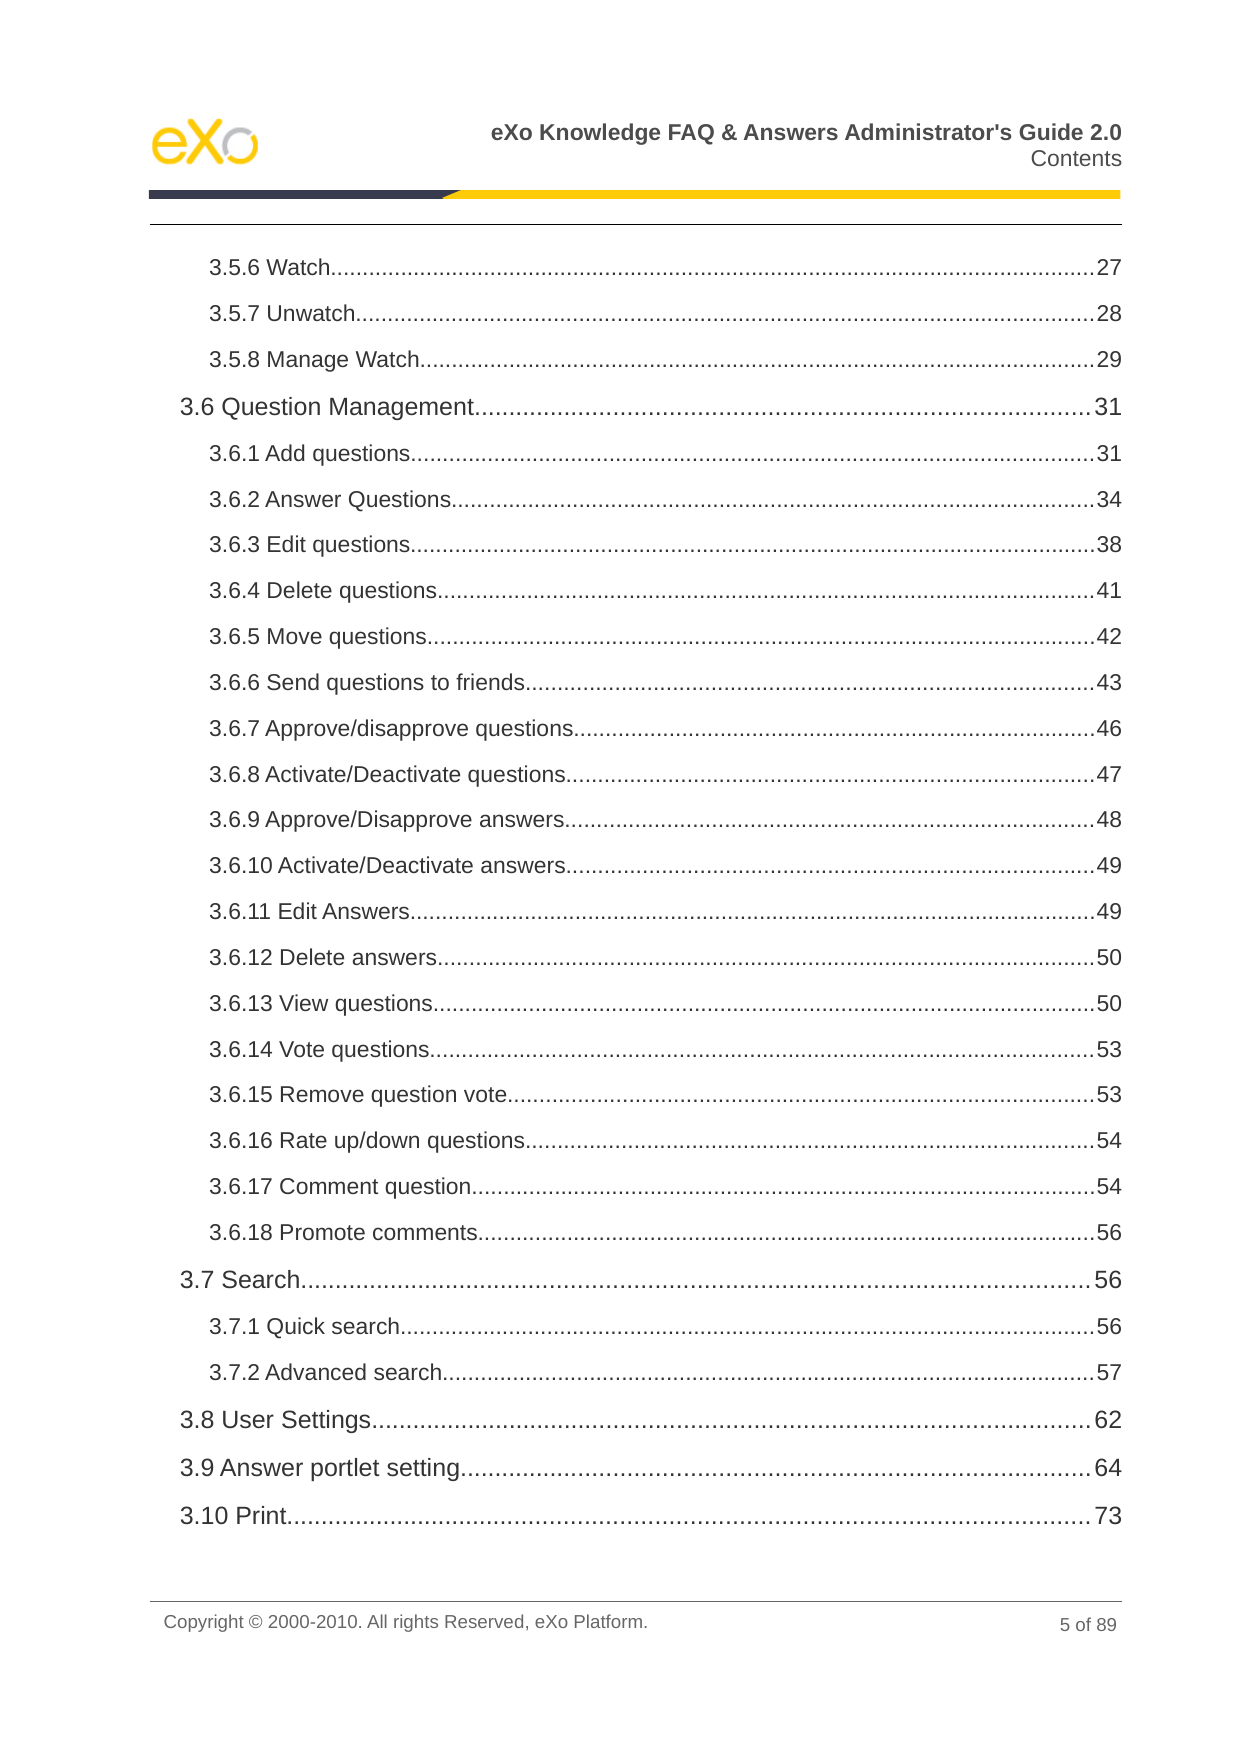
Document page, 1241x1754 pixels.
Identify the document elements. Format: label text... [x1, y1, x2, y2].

text 3.6.11 Edit Answers 49 [209, 898, 1122, 924]
text 3.6.16 Rate up/down questions 54 [209, 1127, 1122, 1154]
text 3.6.8 Activate/Deactivate questions 47 [209, 761, 1122, 787]
text 3.6.12 Delete answers 50 [209, 944, 1122, 970]
text 3.5.7 Unwatch 28 [209, 300, 1122, 326]
text 3.8 User Settings 62 [179, 1405, 1122, 1433]
text 3.6.3 Edit questions 38 [209, 531, 1122, 558]
text 3.6.4 Delete questions 41 [209, 577, 1122, 604]
text 3.6.2 Answer Questions 34 [209, 486, 1122, 512]
text 3.7.1 Quick search 56 [209, 1313, 1122, 1339]
text 3.6.13 View questions 50 [209, 990, 1122, 1016]
text 3.6.1 Add questions 31 [209, 440, 1122, 466]
text 3.6.15 Remove question vote 53 [209, 1081, 1122, 1108]
text 3.9 Answer portlet setting 64 [179, 1453, 1122, 1482]
text 3.6.17 Comment question 54 [209, 1173, 1122, 1199]
text 3.5.8 Manage Watch 29 [209, 346, 1122, 372]
text 3.6.6 Send questions to friends 43 [209, 669, 1122, 695]
text 3.10 Print 73 [179, 1501, 1122, 1530]
text 3.6.5 Move questions 42 [209, 623, 1122, 649]
picture [152, 118, 259, 165]
text 3.6 Question Management 31 [179, 392, 1122, 420]
text 3.6.7 Approve/disapprove questions 46 [209, 715, 1122, 741]
picture [148, 190, 1121, 199]
text 3.5.6 Watch 27 [209, 254, 1122, 280]
text 3.7.2 Advanced search 57 [209, 1359, 1122, 1385]
text 3.6.10 Activate/Deactivate answers 49 [209, 852, 1122, 879]
text 3.7 Search 56 [179, 1265, 1122, 1293]
text 3.6.9 Approve/Disapprove answers 48 [209, 806, 1122, 833]
text 3.6.18 Promote comments 56 [209, 1219, 1122, 1245]
text 3.6.14 Vote questions 53 [209, 1036, 1122, 1062]
